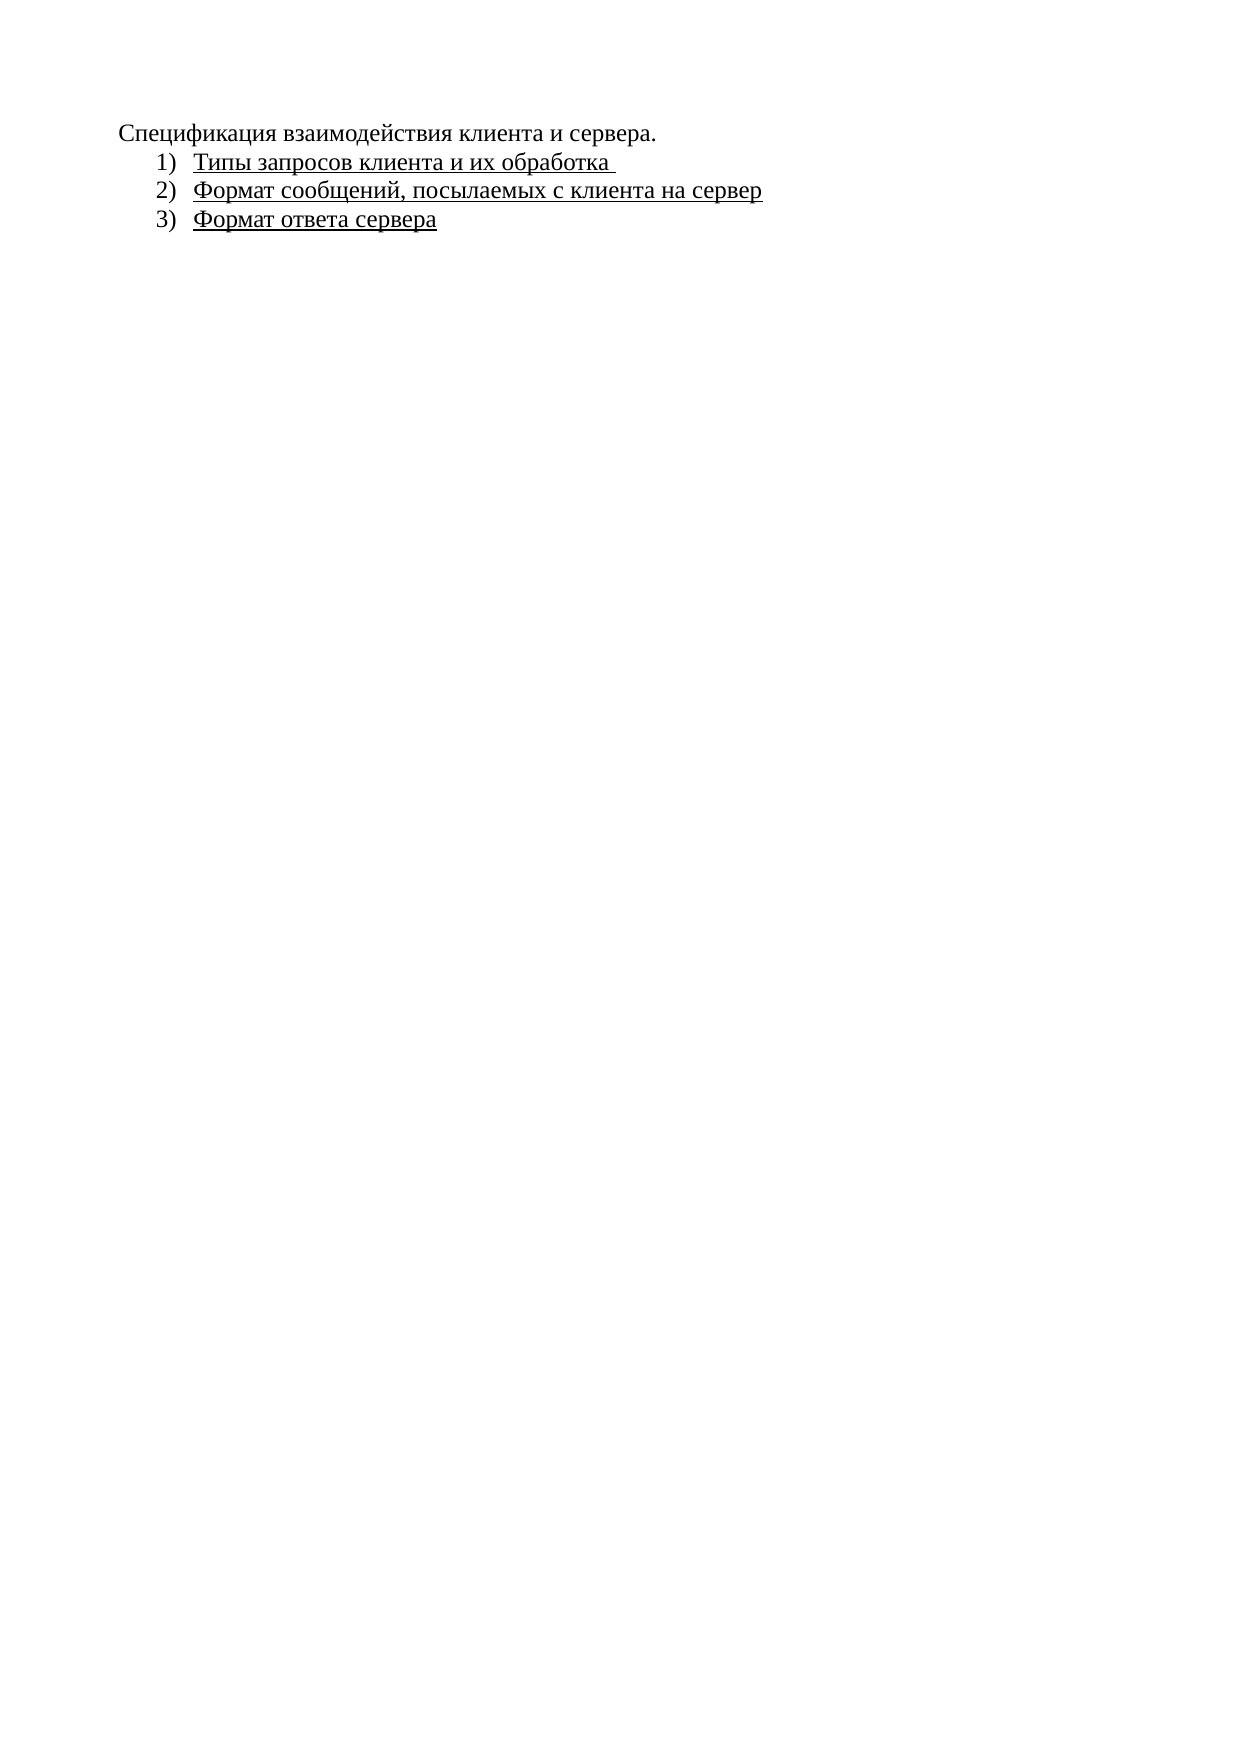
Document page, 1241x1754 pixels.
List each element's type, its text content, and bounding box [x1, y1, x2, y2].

list Типы запросов клиента и их обработка [156, 147, 1122, 176]
list Формат ответа сервера [156, 204, 1122, 233]
text Спецификация взаимодействия клиента и сервера. [118, 118, 1122, 147]
list Формат сообщений, посылаемых с клиента на сервер [156, 176, 1122, 204]
